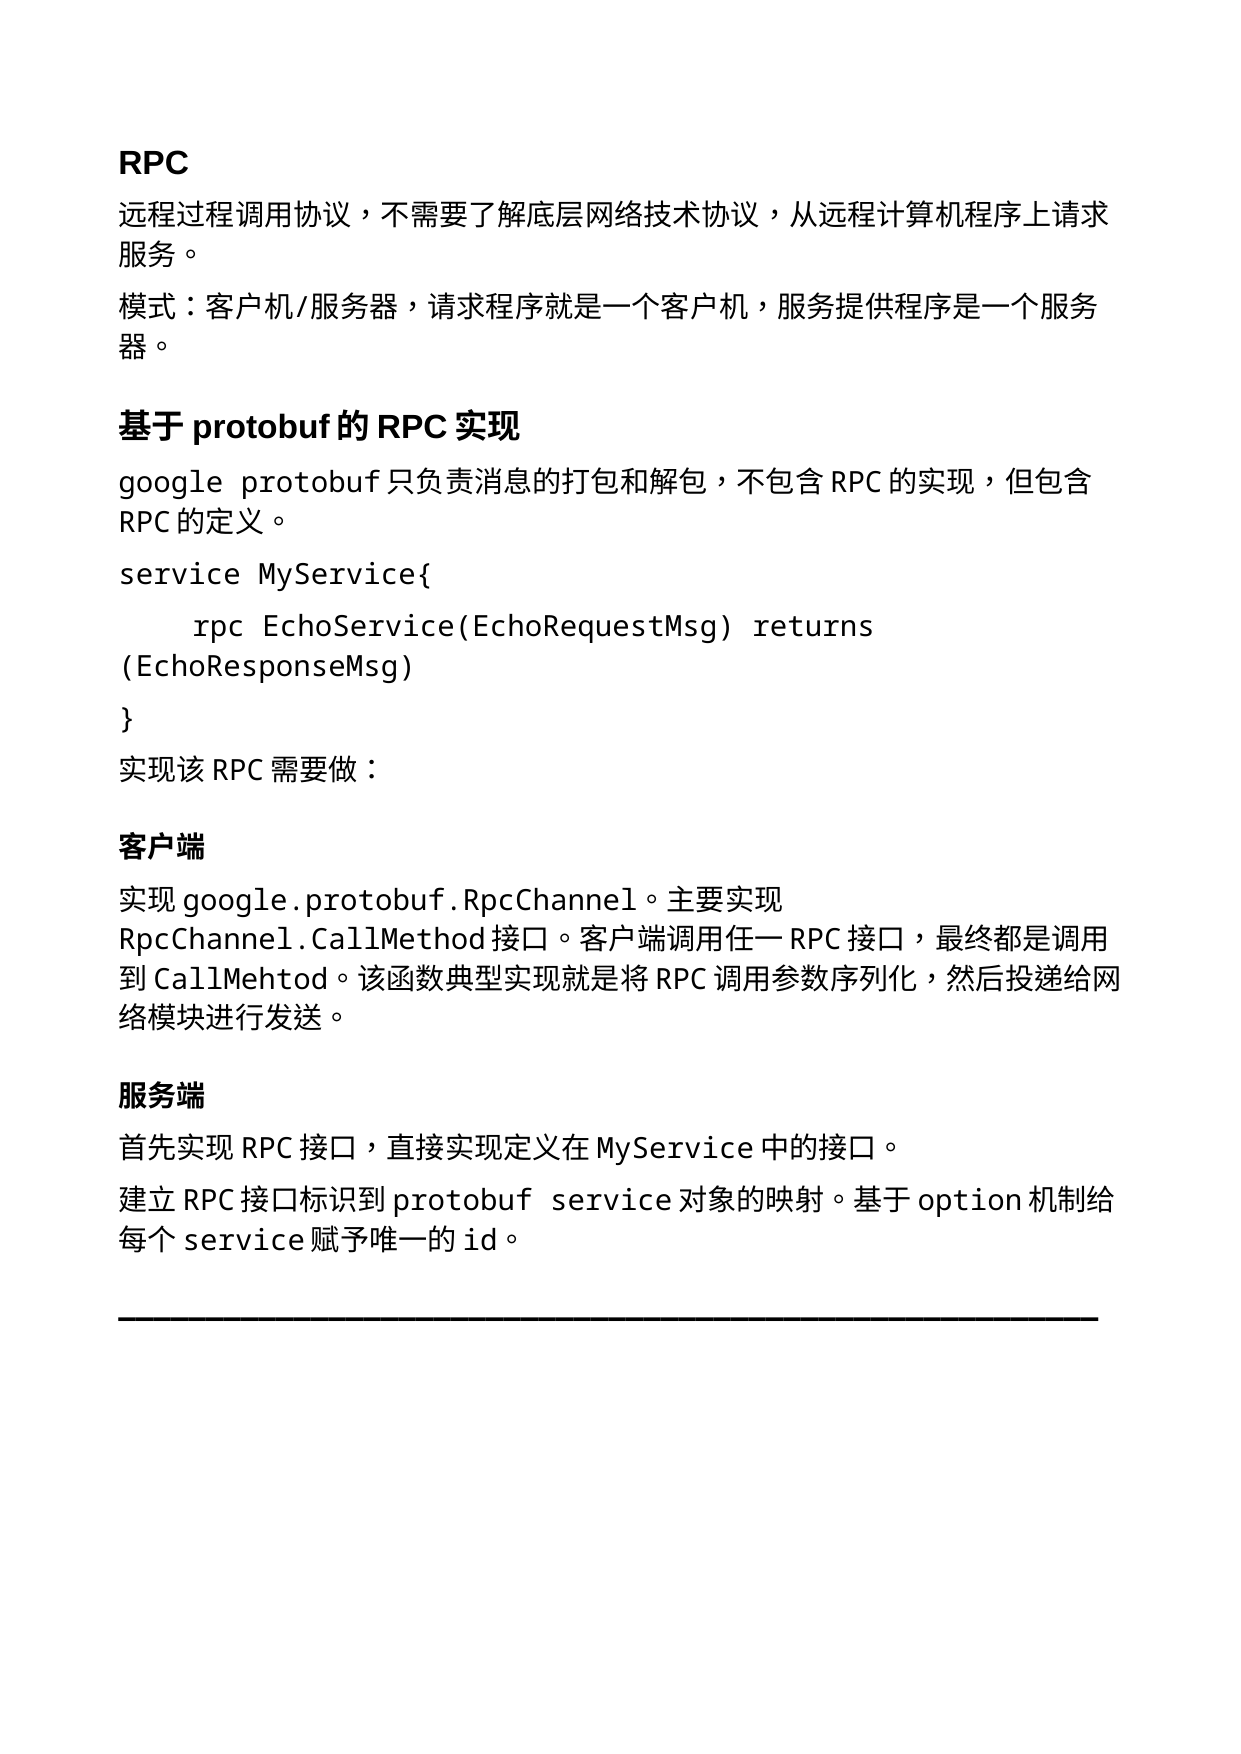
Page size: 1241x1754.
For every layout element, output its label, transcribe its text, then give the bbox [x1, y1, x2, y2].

text 实现google.protobuf.RpcChannel。主要实现RpcChannel.CallMethod接口。客户端调用任一RPC接口，最终都是调用到CallMehtod。该函数典型实现就是将RPC调用参数序列化，然后投递给网络模块进行发送。 [118, 879, 1122, 1037]
text 远程过程调用协议，不需要了解底层网络技术协议，从远程计算机程序上请求服务。 [118, 194, 1122, 274]
text 实现该RPC需要做： [118, 749, 1122, 789]
text service MyService{ [118, 553, 1122, 593]
subtitle 基于protobuf的RPC实现 [118, 403, 1122, 449]
text } [118, 697, 1122, 737]
subtitle RPC [118, 143, 1122, 182]
text google protobuf只负责消息的打包和解包，不包含RPC的实现，但包含RPC的定义。 [118, 461, 1122, 541]
text 模式：客户机/服务器，请求程序就是一个客户机，服务提供程序是一个服务器。 [118, 286, 1122, 366]
subtitle 服务端 [118, 1075, 1122, 1115]
subtitle 客户端 [118, 827, 1122, 866]
text 建立RPC接口标识到protobuf service对象的映射。基于option机制给每个service赋予唯一的id。 [118, 1179, 1122, 1259]
text 首先实现RPC接口，直接实现定义在MyService中的接口。 [118, 1127, 1122, 1167]
text rpc EchoService(EchoRequestMsg) returns (EchoResponseMsg) [118, 605, 1122, 685]
subtitle ———————————————————————————————————————————————————————— [118, 1296, 1122, 1336]
